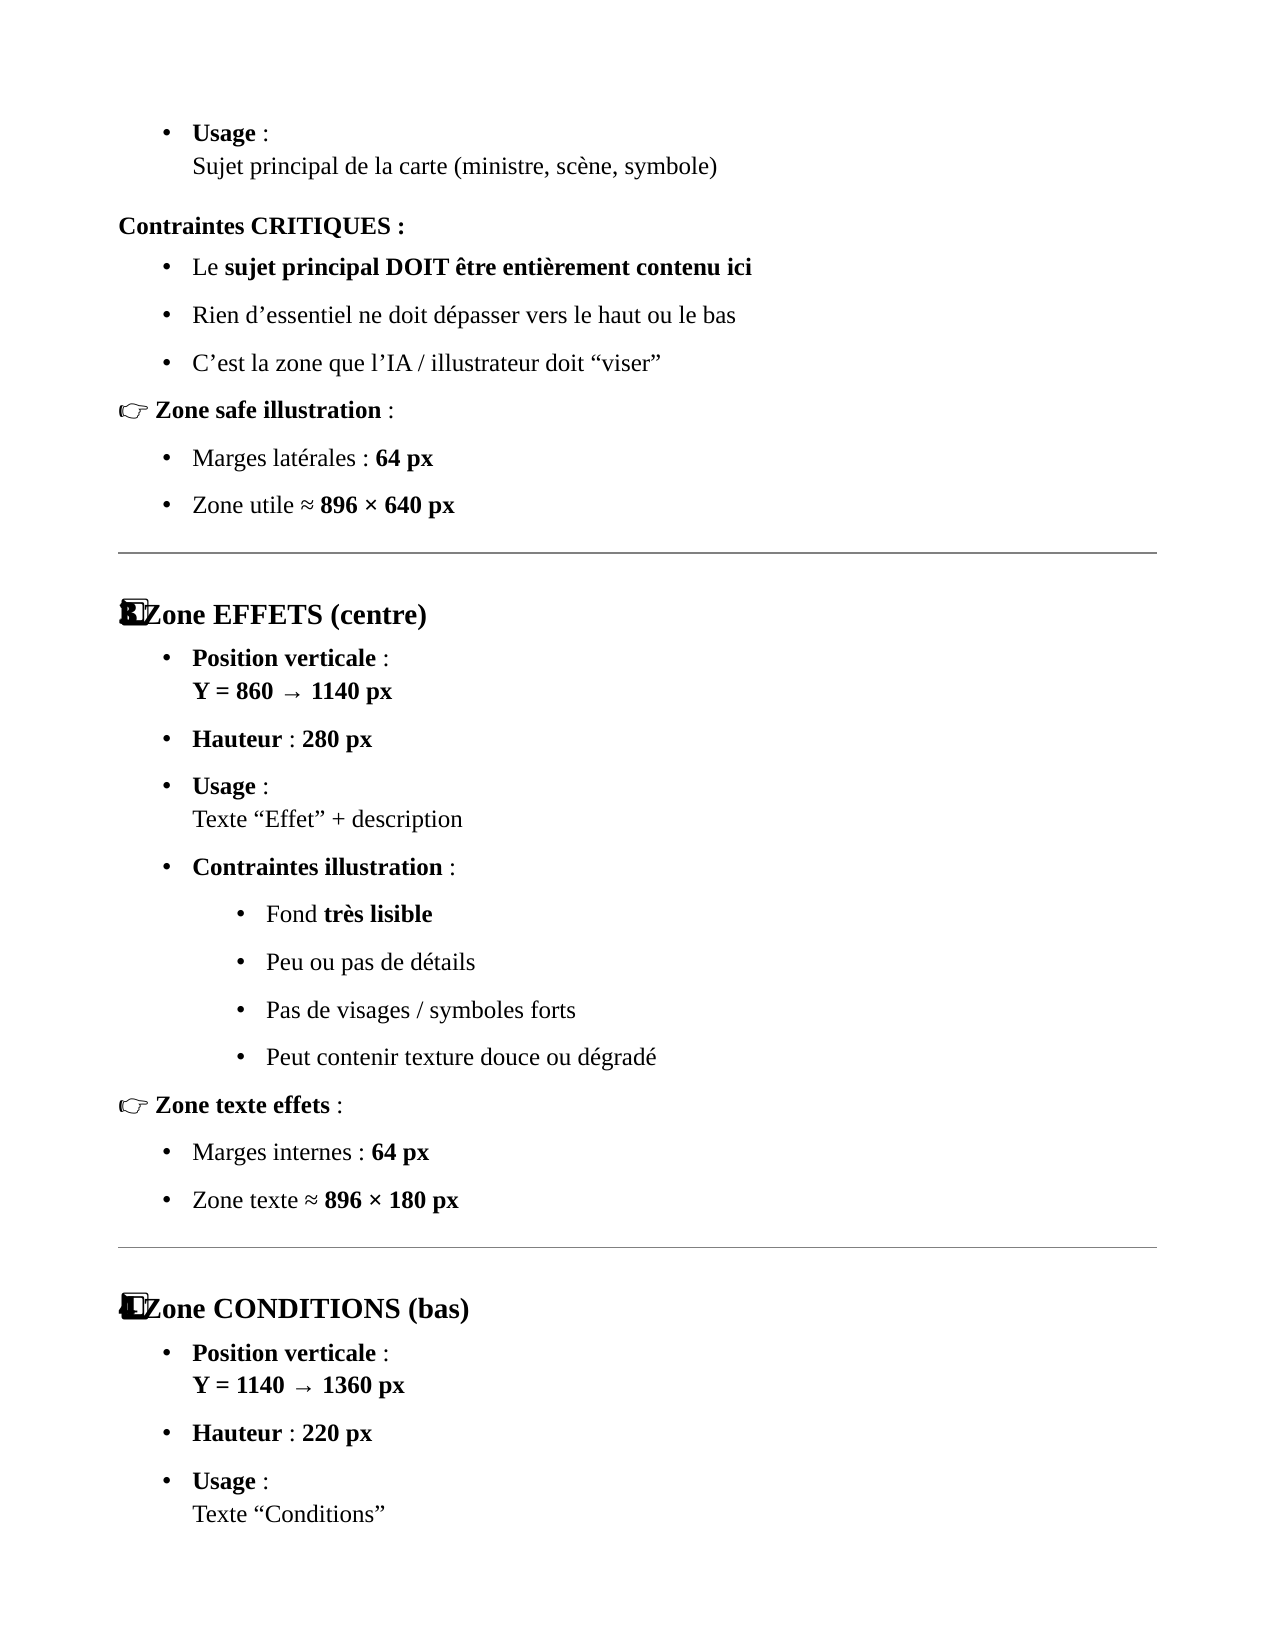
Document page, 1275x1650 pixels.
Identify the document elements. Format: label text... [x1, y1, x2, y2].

list Le sujet principal DOIT être entièrement contenu ici [162, 252, 1157, 281]
list Position verticale : Y = 1140 → 1360 px [162, 1338, 1157, 1399]
subtitle 4️⃣ Zone CONDITIONS (bas) [118, 1292, 1157, 1325]
list Pas de visages / symboles forts [236, 995, 1157, 1023]
list Marges internes : 64 px [162, 1137, 1157, 1166]
list C’est la zone que l’IA / illustrateur doit “viser” [162, 348, 1157, 376]
list Peut contenir texture douce ou dégradé [236, 1042, 1157, 1071]
list Marges latérales : 64 px [162, 443, 1157, 472]
list Usage : Texte “Conditions” [162, 1466, 1157, 1528]
list Usage : Sujet principal de la carte (ministre, scène, symbole) [162, 118, 1157, 180]
list Zone texte ≈ 896 × 180 px [162, 1185, 1157, 1214]
list Rien d’essentiel ne doit dépasser vers le haut ou le bas [162, 300, 1157, 329]
list Usage : Texte “Effet” + description [162, 771, 1157, 833]
text 👉 Zone safe illustration : [118, 395, 1157, 424]
list Contraintes illustration : [162, 852, 1157, 881]
list Hauteur : 280 px [162, 724, 1157, 752]
list Position verticale : Y = 860 → 1140 px [162, 643, 1157, 705]
list Peu ou pas de détails [236, 947, 1157, 976]
subtitle Contraintes CRITIQUES : [118, 211, 1157, 240]
text 👉 Zone texte effets : [118, 1090, 1157, 1119]
list Zone utile ≈ 896 × 640 px [162, 491, 1157, 519]
list Hauteur : 220 px [162, 1418, 1157, 1447]
subtitle 3️⃣ Zone EFFETS (centre) [118, 597, 1157, 631]
list Fond très lisible [236, 899, 1157, 928]
